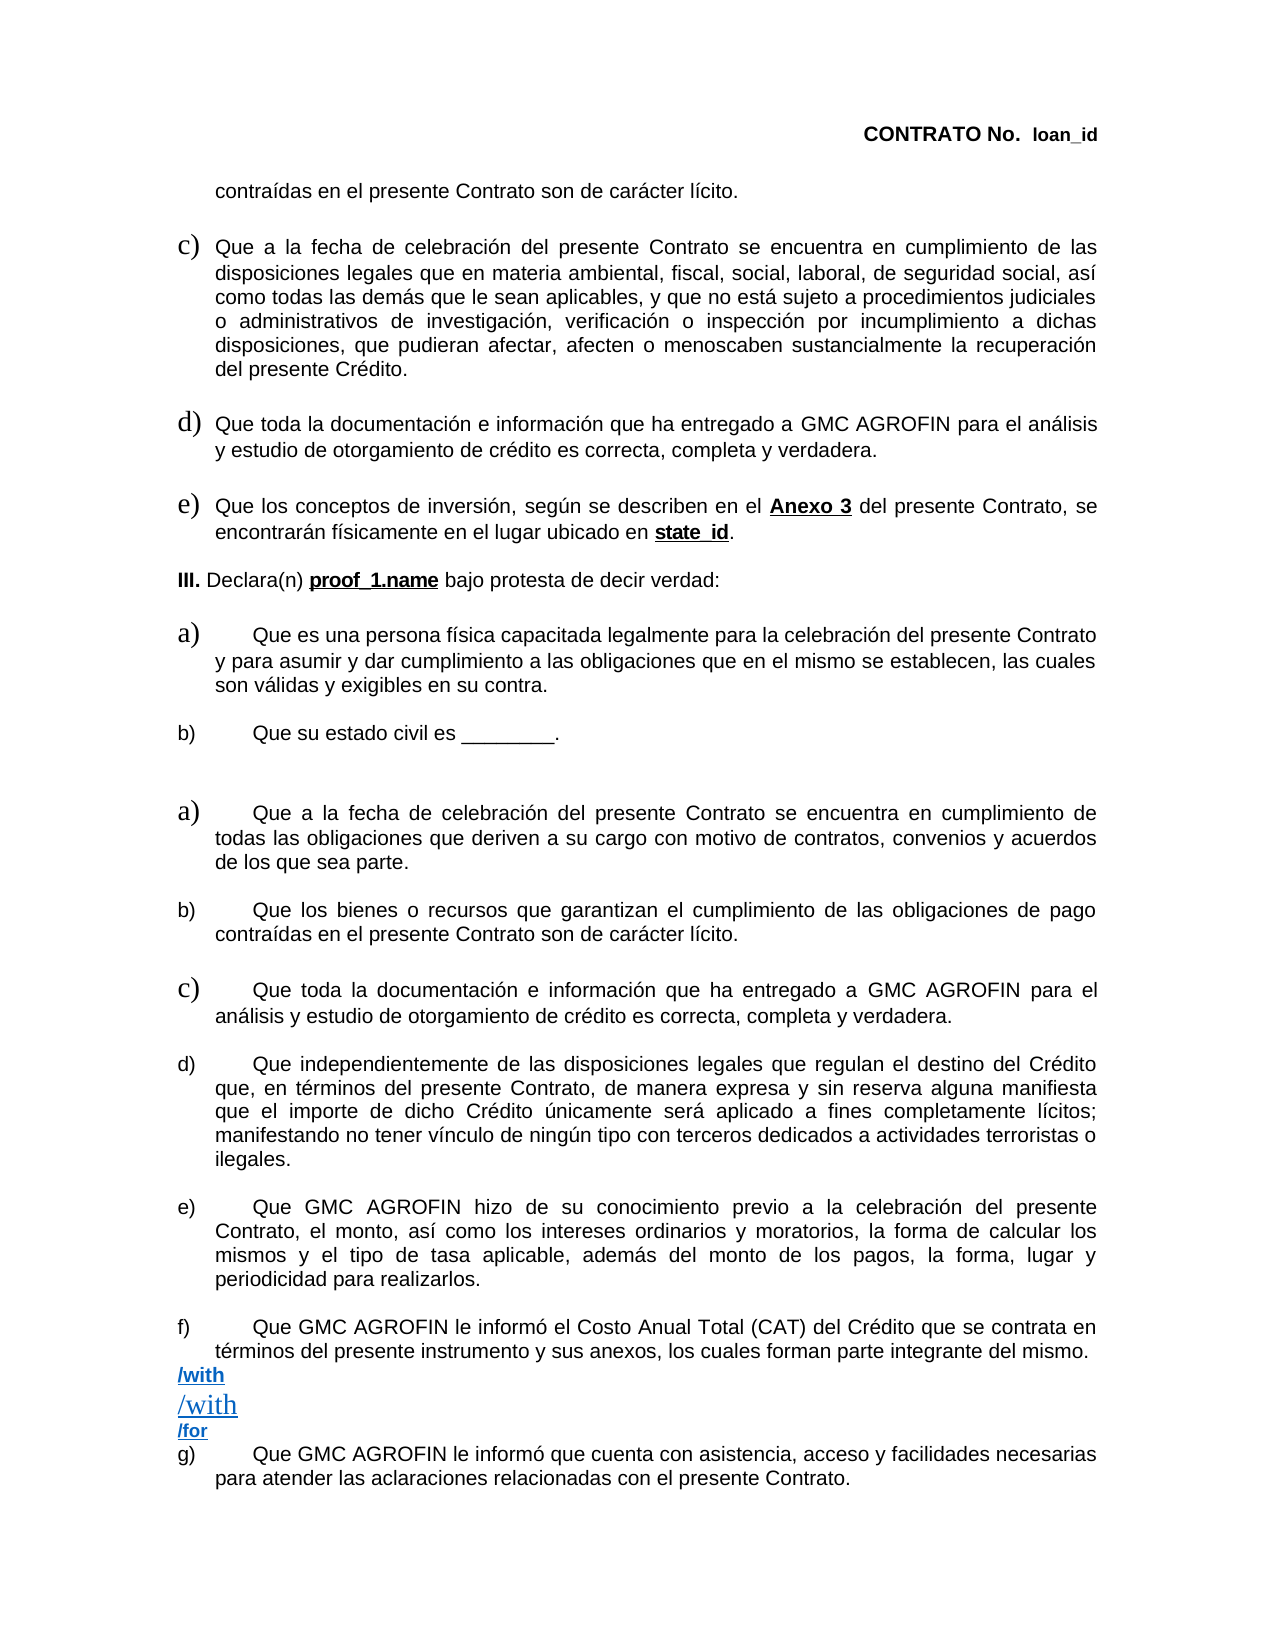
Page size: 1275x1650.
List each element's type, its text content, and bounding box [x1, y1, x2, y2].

text /with [177, 1387, 1098, 1420]
subtitle III. Declara(n) proof_1.name bajo protesta de decir verdad: [177, 567, 1098, 591]
list Que toda la documentación e información que ha entregado a GMC AGROFIN para el análisis y estudio de otorgamiento de crédito es correcta, completa y verdadera. [177, 970, 1098, 1027]
list Que GMC AGROFIN le informó el Costo Anual Total (CAT) del Crédito que se contrata en términos del presente instrumento y sus anexos, los cuales forman parte integrante del mismo. [177, 1315, 1098, 1363]
text /for [177, 1420, 1098, 1442]
text /with [177, 1363, 1098, 1387]
list Que los conceptos de inversión, según se describen en el Anexo 3 del presente Contrato, se encontrarán físicamente en el lugar ubicado en state_id. [177, 486, 1098, 543]
list Que a la fecha de celebración del presente Contrato se encuentra en cumplimiento de todas las obligaciones que deriven a su cargo con motivo de contratos, convenios y acuerdos de los que sea parte. [177, 793, 1098, 874]
list Que GMC AGROFIN le informó que cuenta con asistencia, acceso y facilidades necesarias para atender las aclaraciones relacionadas con el presente Contrato. [177, 1442, 1098, 1490]
list Que los bienes o recursos que garantizan el cumplimiento de las obligaciones de pago contraídas en el presente Contrato son de carácter lícito. [177, 898, 1098, 946]
list Que GMC AGROFIN hizo de su conocimiento previo a la celebración del presente Contrato, el monto, así como los intereses ordinarios y moratorios, la forma de calcular los mismos y el tipo de tasa aplicable, además del monto de los pagos, la forma, lugar y periodicidad para realizarlos. [177, 1195, 1098, 1291]
list Que su estado civil es ________. [177, 721, 1098, 745]
list Que independientemente de las disposiciones legales que regulan el destino del Crédito que, en términos del presente Contrato, de manera expresa y sin reserva alguna manifiesta que el importe de dicho Crédito únicamente será aplicado a fines completamente lícitos; manifestando no tener vínculo de ningún tipo con terceros dedicados a actividades terroristas o ilegales. [177, 1051, 1098, 1171]
list contraídas en el presente Contrato son de carácter lícito. [177, 179, 1098, 203]
list Que a la fecha de celebración del presente Contrato se encuentra en cumplimiento de las disposiciones legales que en materia ambiental, fiscal, social, laboral, de seguridad social, así como todas las demás que le sean aplicables, y que no está sujeto a procedimientos judiciales o administrativos de investigación, verificación o inspección por incumplimiento a dichas disposiciones, que pudieran afectar, afecten o menoscaben sustancialmente la recuperación del presente Crédito. [177, 227, 1098, 381]
list Que es una persona física capacitada legalmente para la celebración del presente Contrato y para asumir y dar cumplimiento a las obligaciones que en el mismo se establecen, las cuales son válidas y exigibles en su contra. [177, 615, 1098, 697]
list Que toda la documentación e información que ha entregado a GMC AGROFIN para el análisis y estudio de otorgamiento de crédito es correcta, completa y verdadera. [177, 404, 1098, 462]
